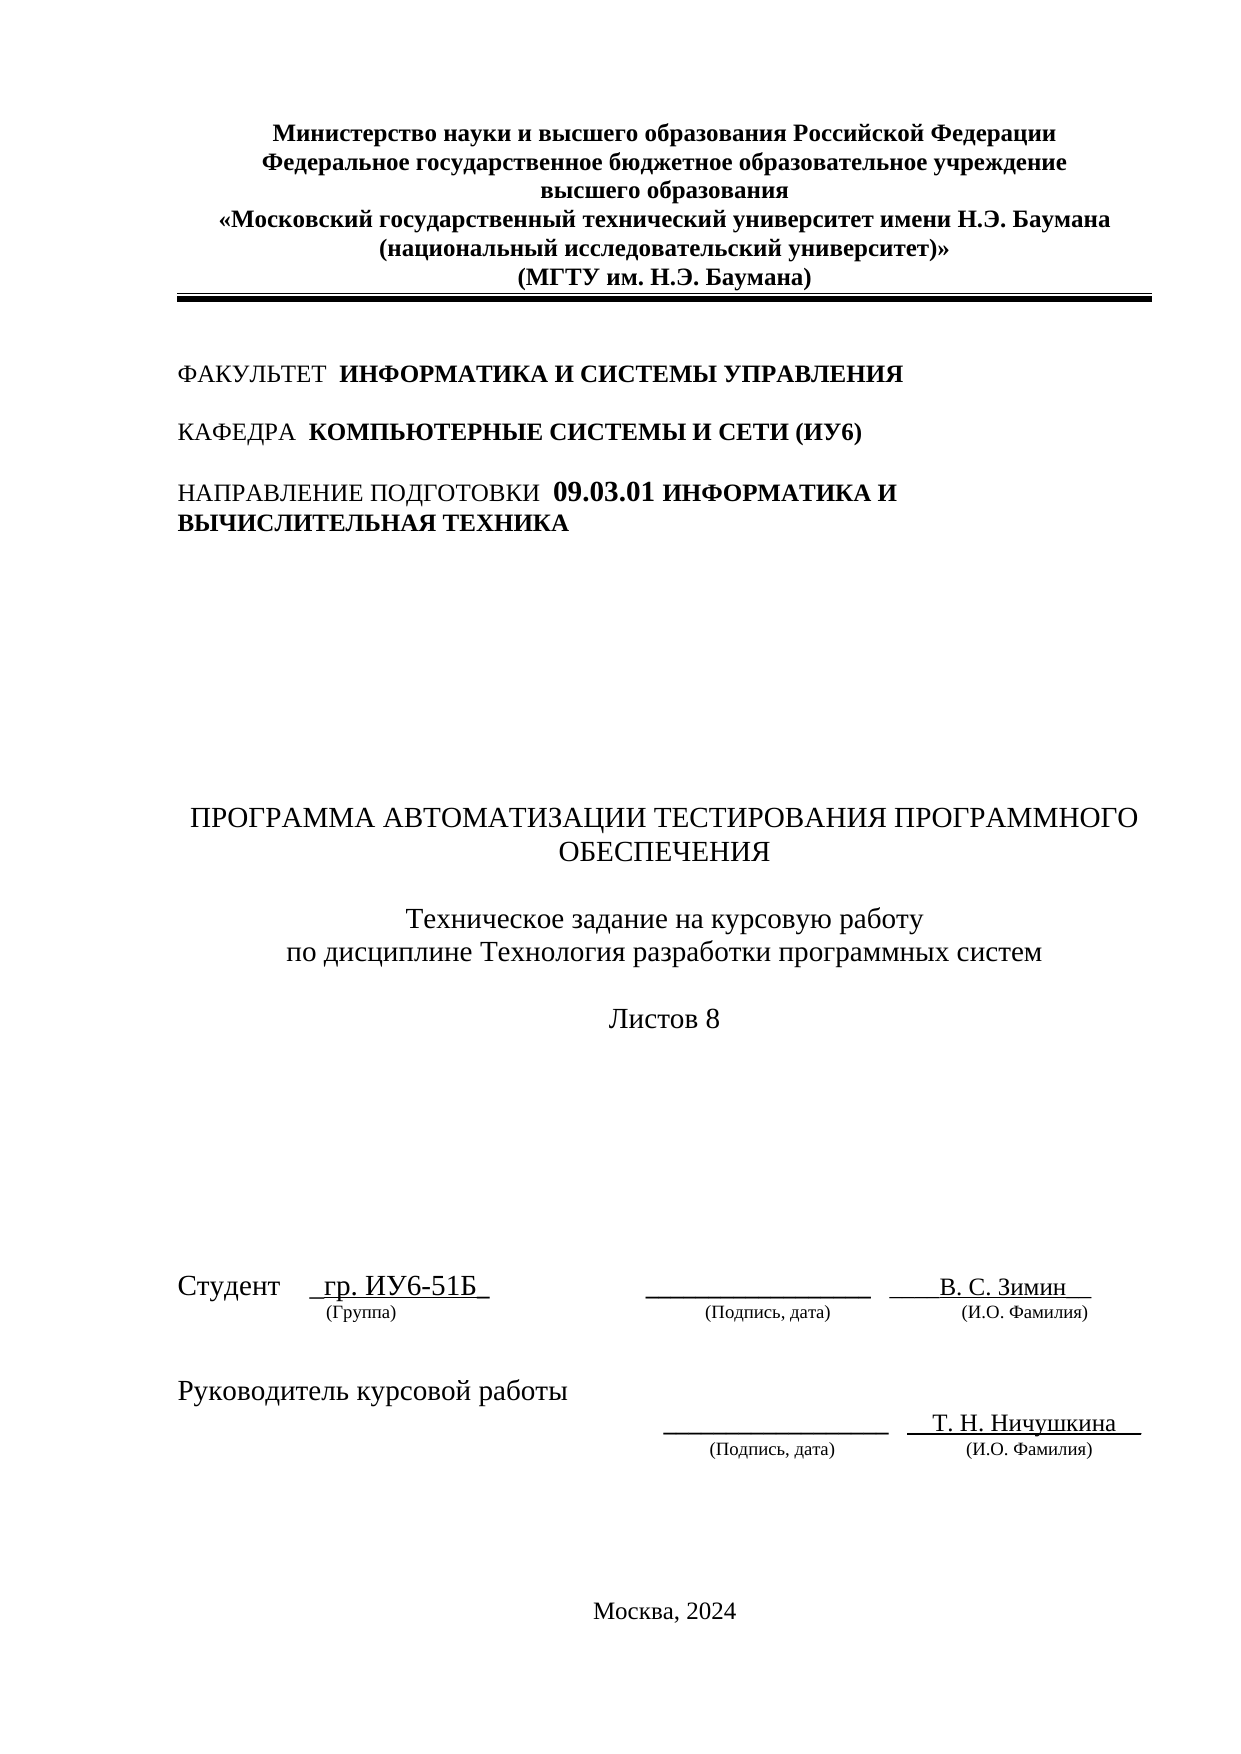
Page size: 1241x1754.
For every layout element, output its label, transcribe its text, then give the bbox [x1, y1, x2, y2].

text Москва, 2024 [177, 1596, 1152, 1625]
text ФАКУЛЬТЕТ ИНФОРМАТИКА И СИСТЕМЫ УПРАВЛЕНИЯ [177, 359, 1152, 388]
text НАПРАВЛЕНИЕ ПОДГОТОВКИ 09.03.01 Информатика и вычислительная техника [177, 474, 1152, 537]
text Федеральное государственное бюджетное образовательное учреждение [177, 147, 1152, 176]
text (Группа) (Подпись, дата) (И.О. Фамилия) [177, 1301, 1093, 1323]
text высшего образования [177, 176, 1152, 204]
text Листов 8 [177, 1002, 1152, 1035]
text КАФЕДРА Компьютерные системы и сети (ИУ6) [177, 417, 1152, 446]
text Руководитель курсовой работы [177, 1376, 1152, 1407]
text (национальный исследовательский университет)» [177, 233, 1152, 262]
text «Московский государственный технический университет имени Н.Э. Баумана [177, 204, 1152, 233]
text по дисциплине Технология разработки программных систем [177, 934, 1152, 968]
text (МГТУ им. Н.Э. Баумана) [177, 262, 1152, 293]
text Студент _гр. ИУ6-51Б_ __________________ ____В. С. Зимин__ [177, 1270, 1152, 1301]
text __________________ __Т. Н. Ничушкина__ [177, 1407, 1152, 1438]
text Техническое задание на курсовую работу [177, 901, 1152, 934]
text (Подпись, дата) (И.О. Фамилия) [177, 1438, 1093, 1460]
text Министерство науки и высшего образования Российской Федерации [177, 118, 1152, 147]
text Программа автоматизации тестирования программного обеспечения [177, 800, 1152, 867]
